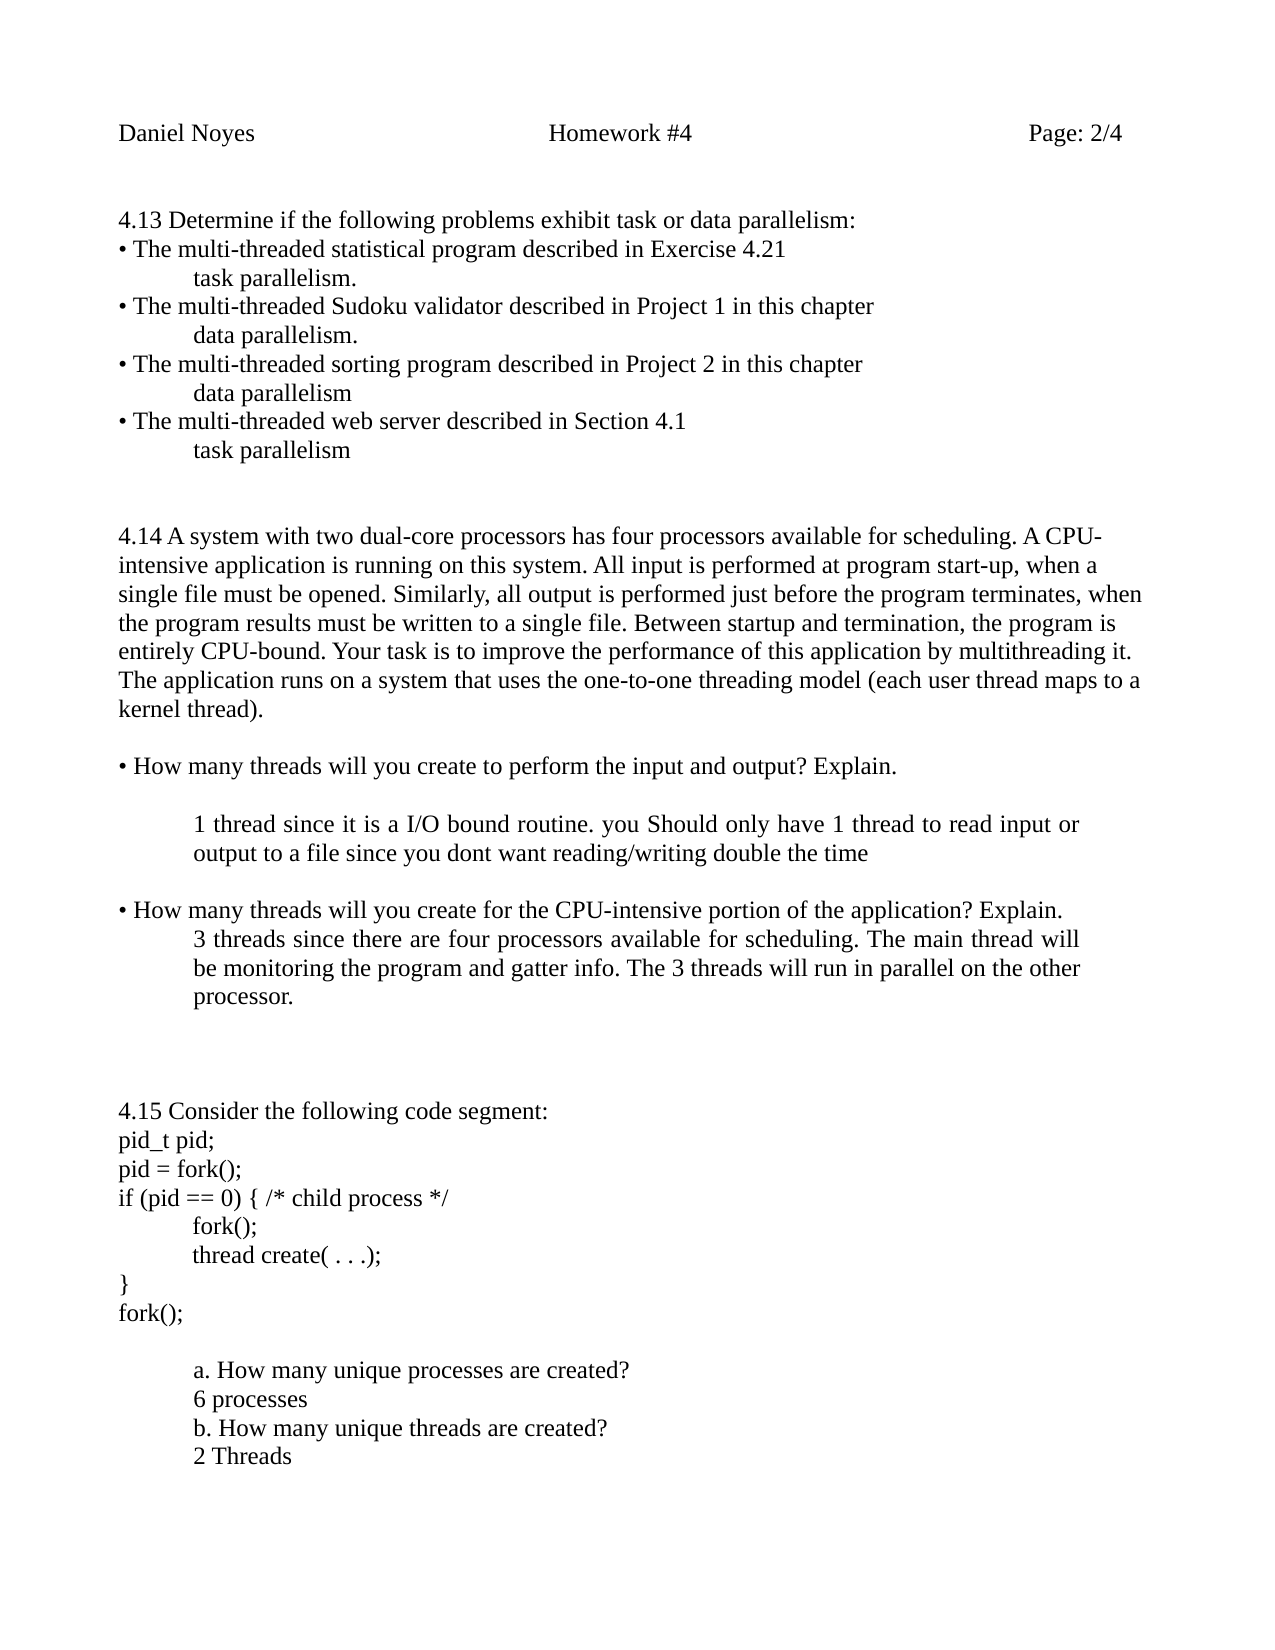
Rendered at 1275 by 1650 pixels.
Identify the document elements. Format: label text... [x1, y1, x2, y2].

text b. How many unique threads are created? [193, 1413, 1082, 1441]
text } [118, 1269, 1157, 1298]
text fork(); [118, 1298, 1157, 1326]
text if (pid == 0) { /* child process */ [118, 1183, 1157, 1211]
text fork(); [118, 1211, 1157, 1240]
text • The multi-threaded sorting program described in Project 2 in this chapter [118, 349, 1157, 378]
text data parallelism [193, 378, 1082, 406]
text pid = fork(); [118, 1154, 1157, 1183]
text • The multi-threaded web server described in Section 4.1 [118, 406, 1157, 435]
text pid_t pid; [118, 1125, 1157, 1154]
text 4.14 A system with two dual-core processors has four processors available for scheduling. A CPU-intensive application is running on this system. All input is performed at program start-up, when a single file must be opened. Similarly, all output is performed just before the program terminates, when the program results must be written to a single file. Between startup and termination, the program is entirely CPU-bound. Your task is to improve the performance of this application by multithreading it. The application runs on a system that uses the one-to-one threading model (each user thread maps to a kernel thread). [118, 521, 1157, 723]
text 4.13 Determine if the following problems exhibit task or data parallelism: [118, 205, 1157, 234]
text • How many threads will you create to perform the input and output? Explain. [118, 751, 1157, 780]
text • How many threads will you create for the CPU-intensive portion of the application? Explain. [118, 895, 1157, 924]
text data parallelism. [193, 320, 1082, 349]
text a. How many unique processes are created? [193, 1355, 1082, 1384]
text 2 Threads [193, 1441, 1082, 1470]
text task parallelism. [193, 263, 1082, 291]
text 3 threads since there are four processors available for scheduling. The main thread will be monitoring the program and gatter info. The 3 threads will run in parallel on the other processor. [193, 924, 1082, 1010]
text 1 thread since it is a I/O bound routine. you Should only have 1 thread to read input or output to a file since you dont want reading/writing double the time [193, 809, 1082, 866]
text 4.15 Consider the following code segment: [118, 1096, 1157, 1125]
text • The multi-threaded statistical program described in Exercise 4.21 [118, 234, 1157, 263]
text 6 processes [193, 1384, 1082, 1413]
text • The multi-threaded Sudoku validator described in Project 1 in this chapter [118, 291, 1157, 320]
text thread create( . . .); [118, 1240, 1157, 1269]
text task parallelism [193, 435, 1082, 464]
